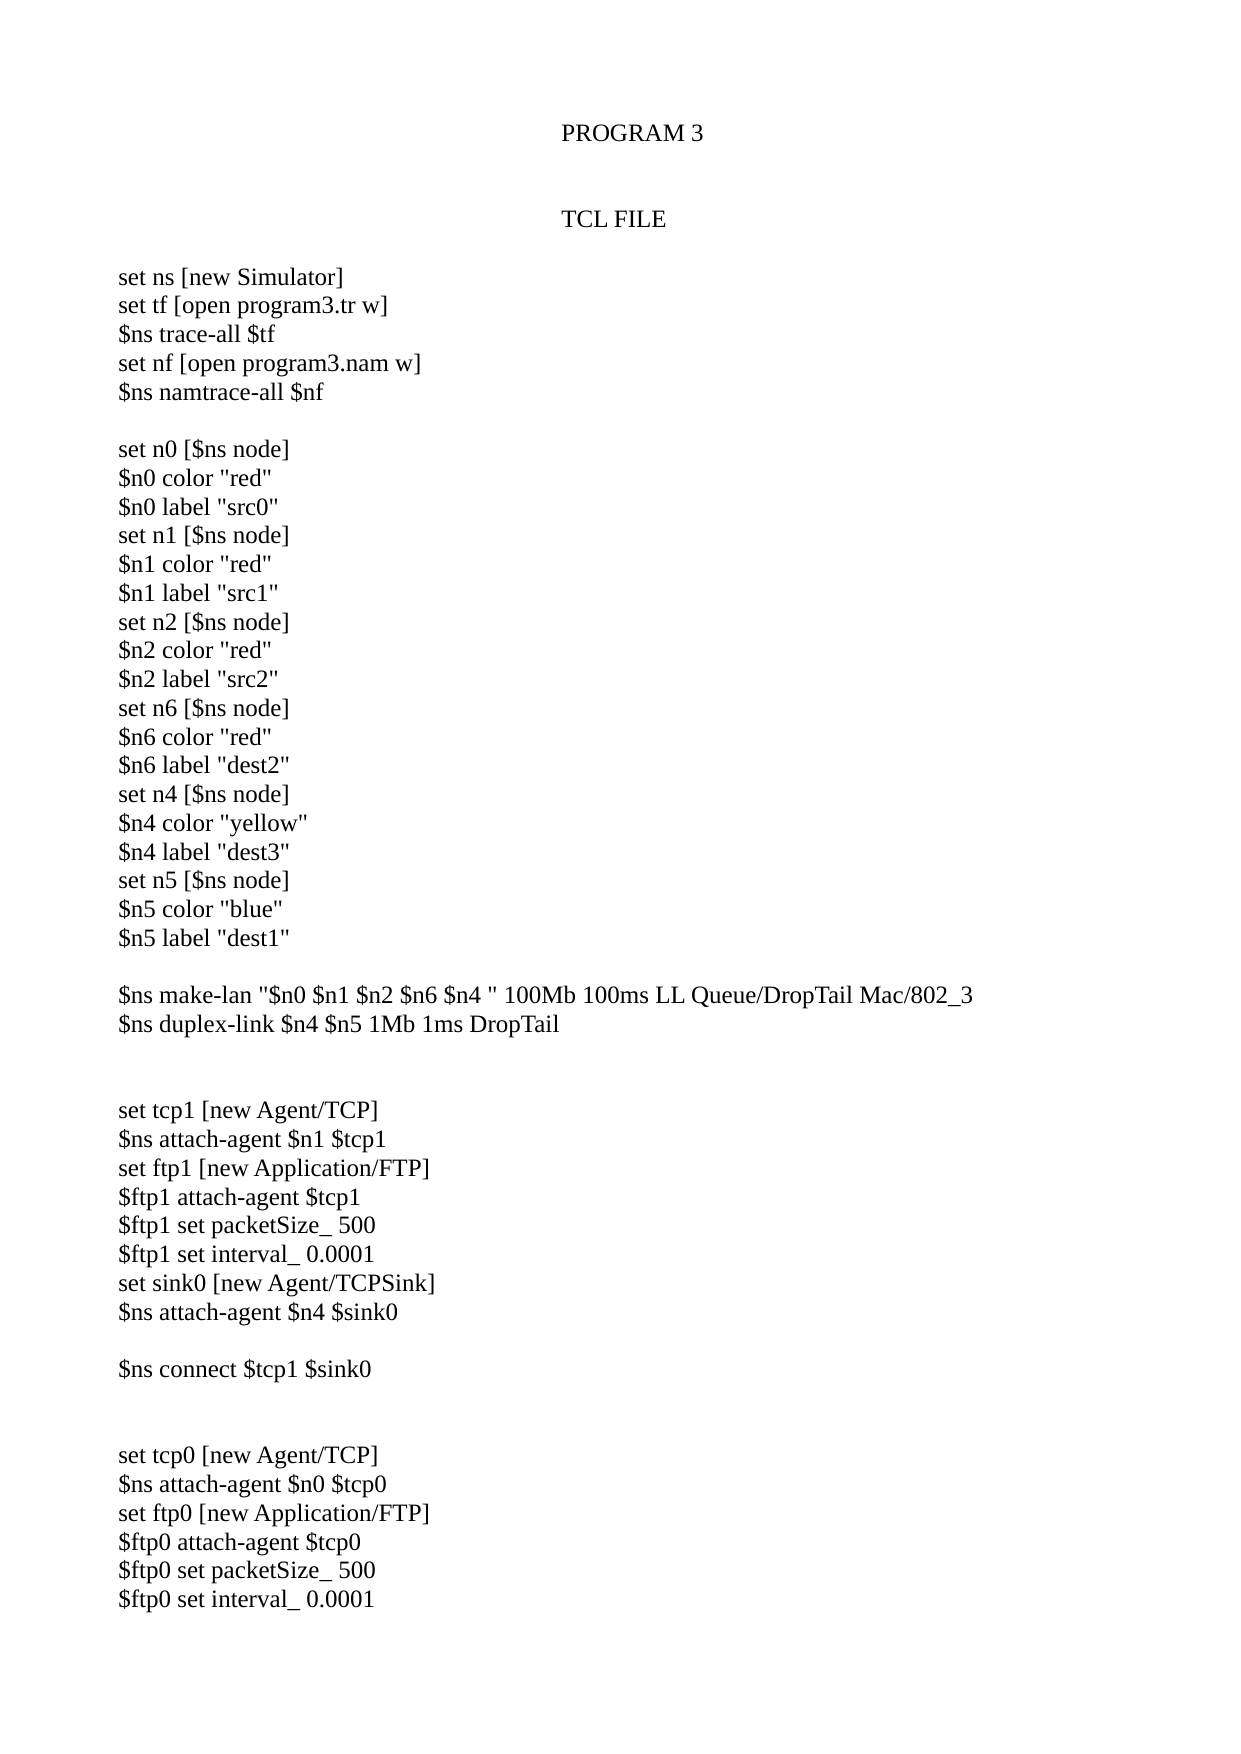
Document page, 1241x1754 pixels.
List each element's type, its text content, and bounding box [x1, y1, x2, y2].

text set n1 [$ns node] [118, 521, 1122, 549]
text $n2 label "src2" [118, 664, 1122, 693]
text set n2 [$ns node] [118, 607, 1122, 636]
text TCL FILE [118, 204, 1122, 233]
text set tf [open program3.tr w] [118, 291, 1122, 319]
text $n1 label "src1" [118, 578, 1122, 607]
text set tcp1 [new Agent/TCP] [118, 1096, 1122, 1124]
text $ns duplex-link $n4 $n5 1Mb 1ms DropTail [118, 1009, 1122, 1038]
text set n0 [$ns node] [118, 434, 1122, 463]
text set tcp0 [new Agent/TCP] [118, 1441, 1122, 1469]
text $n6 color "red" [118, 722, 1122, 751]
text $n2 color "red" [118, 636, 1122, 664]
text $ftp1 set interval_ 0.0001 [118, 1239, 1122, 1268]
text $n4 label "dest3" [118, 837, 1122, 866]
text $n5 color "blue" [118, 894, 1122, 923]
text PROGRAM 3 [118, 118, 1122, 147]
text $ftp1 set packetSize_ 500 [118, 1211, 1122, 1239]
text set ns [new Simulator] [118, 262, 1122, 291]
text $ftp0 set packetSize_ 500 [118, 1556, 1122, 1584]
text $n6 label "dest2" [118, 751, 1122, 779]
text $n0 label "src0" [118, 492, 1122, 521]
text set n5 [$ns node] [118, 866, 1122, 894]
text $ns namtrace-all $nf [118, 377, 1122, 406]
text $ns make-lan "$n0 $n1 $n2 $n6 $n4 " 100Mb 100ms LL Queue/DropTail Mac/802_3 [118, 981, 1122, 1009]
text $n4 color "yellow" [118, 808, 1122, 837]
text $ns attach-agent $n4 $sink0 [118, 1297, 1122, 1326]
text set n4 [$ns node] [118, 779, 1122, 808]
text $ns attach-agent $n0 $tcp0 [118, 1469, 1122, 1498]
text set ftp1 [new Application/FTP] [118, 1153, 1122, 1182]
text set ftp0 [new Application/FTP] [118, 1498, 1122, 1527]
text $ftp0 set interval_ 0.0001 [118, 1584, 1122, 1613]
text $ns attach-agent $n1 $tcp1 [118, 1124, 1122, 1153]
text $ns trace-all $tf [118, 319, 1122, 348]
text $n1 color "red" [118, 549, 1122, 578]
text $ftp1 attach-agent $tcp1 [118, 1182, 1122, 1211]
text $n0 color "red" [118, 463, 1122, 492]
text set n6 [$ns node] [118, 693, 1122, 722]
text $ftp0 attach-agent $tcp0 [118, 1527, 1122, 1556]
text set nf [open program3.nam w] [118, 348, 1122, 377]
text set sink0 [new Agent/TCPSink] [118, 1268, 1122, 1297]
text $n5 label "dest1" [118, 923, 1122, 952]
text $ns connect $tcp1 $sink0 [118, 1354, 1122, 1383]
